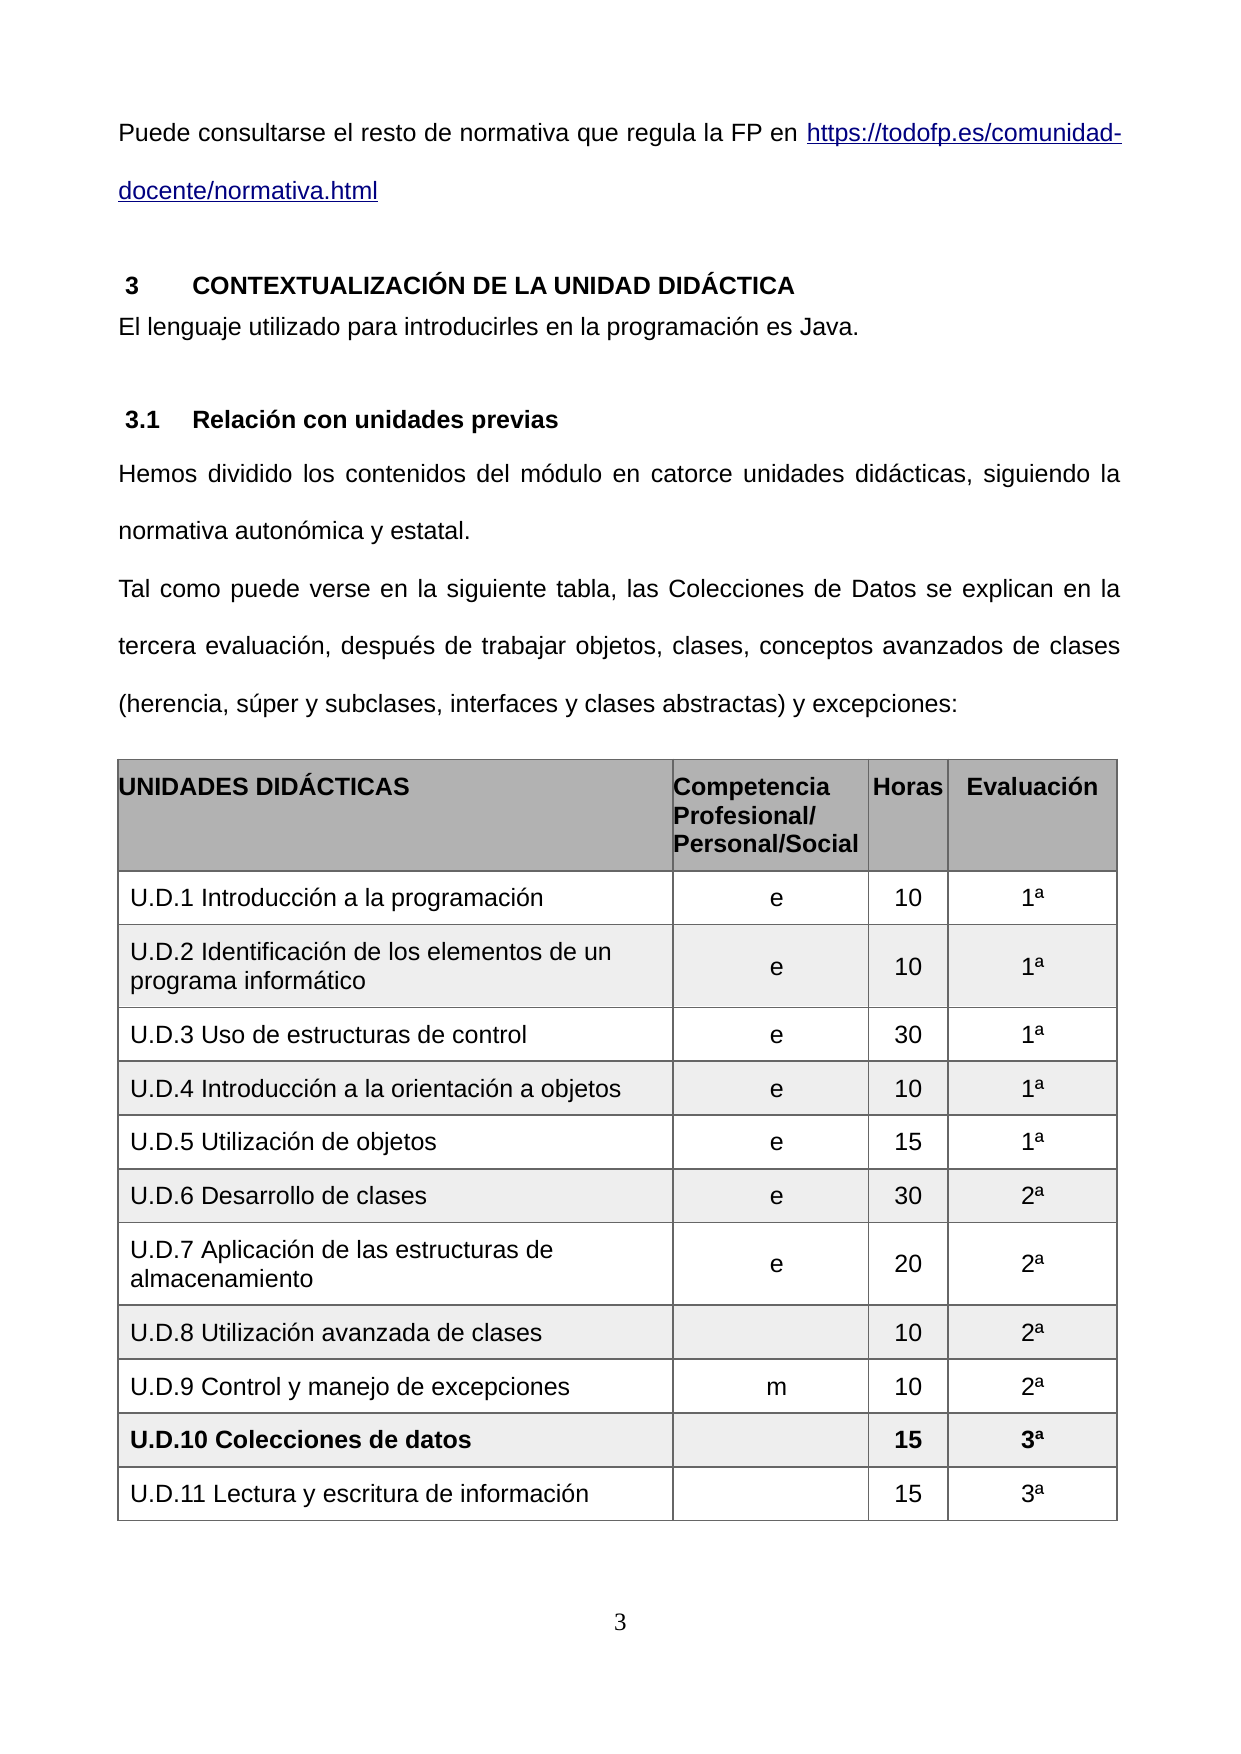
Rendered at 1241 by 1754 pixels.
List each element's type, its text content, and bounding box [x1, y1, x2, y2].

table_cell Introducción a la programación [119, 872, 672, 924]
table_cell 15 [869, 1116, 947, 1168]
table_cell Uso de estructuras de control [119, 1008, 672, 1060]
table_header UNIDADES DIDÁCTICAS [119, 760, 672, 870]
subtitle CONTEXTUALIZACIÓN DE LA UNIDAD DIDÁCTICA [118, 271, 1122, 299]
table_cell Utilización de objetos [119, 1116, 672, 1168]
text Puede consultarse el resto de normativa que regula la FP en https://todofp.es/comunidad-docente/normativa.html [118, 118, 1122, 204]
table_cell Utilización avanzada de clases [119, 1306, 672, 1358]
table_cell e [674, 1062, 868, 1114]
table_cell e [674, 1170, 868, 1222]
table_cell e [674, 1223, 868, 1304]
table_cell 10 [869, 1306, 947, 1358]
table_cell Lectura y escritura de información [119, 1468, 672, 1520]
table_cell 2ª [949, 1170, 1116, 1222]
table_cell Colecciones de datos [119, 1414, 672, 1466]
table_cell Identificación de los elementos de un programa informático [119, 925, 672, 1006]
table_cell 2ª [949, 1306, 1116, 1358]
table_cell [674, 1414, 868, 1466]
table_cell 2ª [949, 1360, 1116, 1412]
table_cell e [674, 925, 868, 1006]
table_cell 3ª [949, 1468, 1116, 1520]
table_cell 10 [869, 925, 947, 1006]
table_cell e [674, 1116, 868, 1168]
table_cell 1ª [949, 1008, 1116, 1060]
table_header Evaluación [949, 760, 1116, 870]
table_cell 20 [869, 1223, 947, 1304]
table_cell 1ª [949, 872, 1116, 924]
table_cell m [674, 1360, 868, 1412]
table_cell Control y manejo de excepciones [119, 1360, 672, 1412]
table_header Competencia Profesional/ Personal/Social [674, 760, 868, 870]
table_cell Introducción a la orientación a objetos [119, 1062, 672, 1114]
table_cell 10 [869, 1360, 947, 1412]
table_header Horas [869, 760, 947, 870]
table_cell 30 [869, 1170, 947, 1222]
table_cell 1ª [949, 1062, 1116, 1114]
table_cell e [674, 872, 868, 924]
table_cell Desarrollo de clases [119, 1170, 672, 1222]
table_cell 2ª [949, 1223, 1116, 1304]
table_cell e [674, 1008, 868, 1060]
text Tal como puede verse en la siguiente tabla, las Colecciones de Datos se explican en la tercera evaluación, después de trabajar objetos, clases, conceptos avanzados de clases (herencia, súper y subclases, interfaces y clases abstractas) y excepciones: [118, 573, 1122, 717]
table_cell 30 [869, 1008, 947, 1060]
table_cell 1ª [949, 1116, 1116, 1168]
table_cell 15 [869, 1468, 947, 1520]
text Hemos dividido los contenidos del módulo en catorce unidades didácticas, siguiendo la normativa autonómica y estatal. [118, 458, 1122, 545]
table_cell 10 [869, 1062, 947, 1114]
table_cell 1ª [949, 925, 1116, 1006]
table_cell 10 [869, 872, 947, 924]
table_cell Aplicación de las estructuras de almacenamiento [119, 1223, 672, 1304]
subtitle Relación con unidades previas [118, 405, 1122, 433]
table_cell 3ª [949, 1414, 1116, 1466]
text El lenguaje utilizado para introducirles en la programación es Java. [118, 312, 1122, 341]
table_cell 15 [869, 1414, 947, 1466]
table_cell [674, 1468, 868, 1520]
table_cell [674, 1306, 868, 1358]
